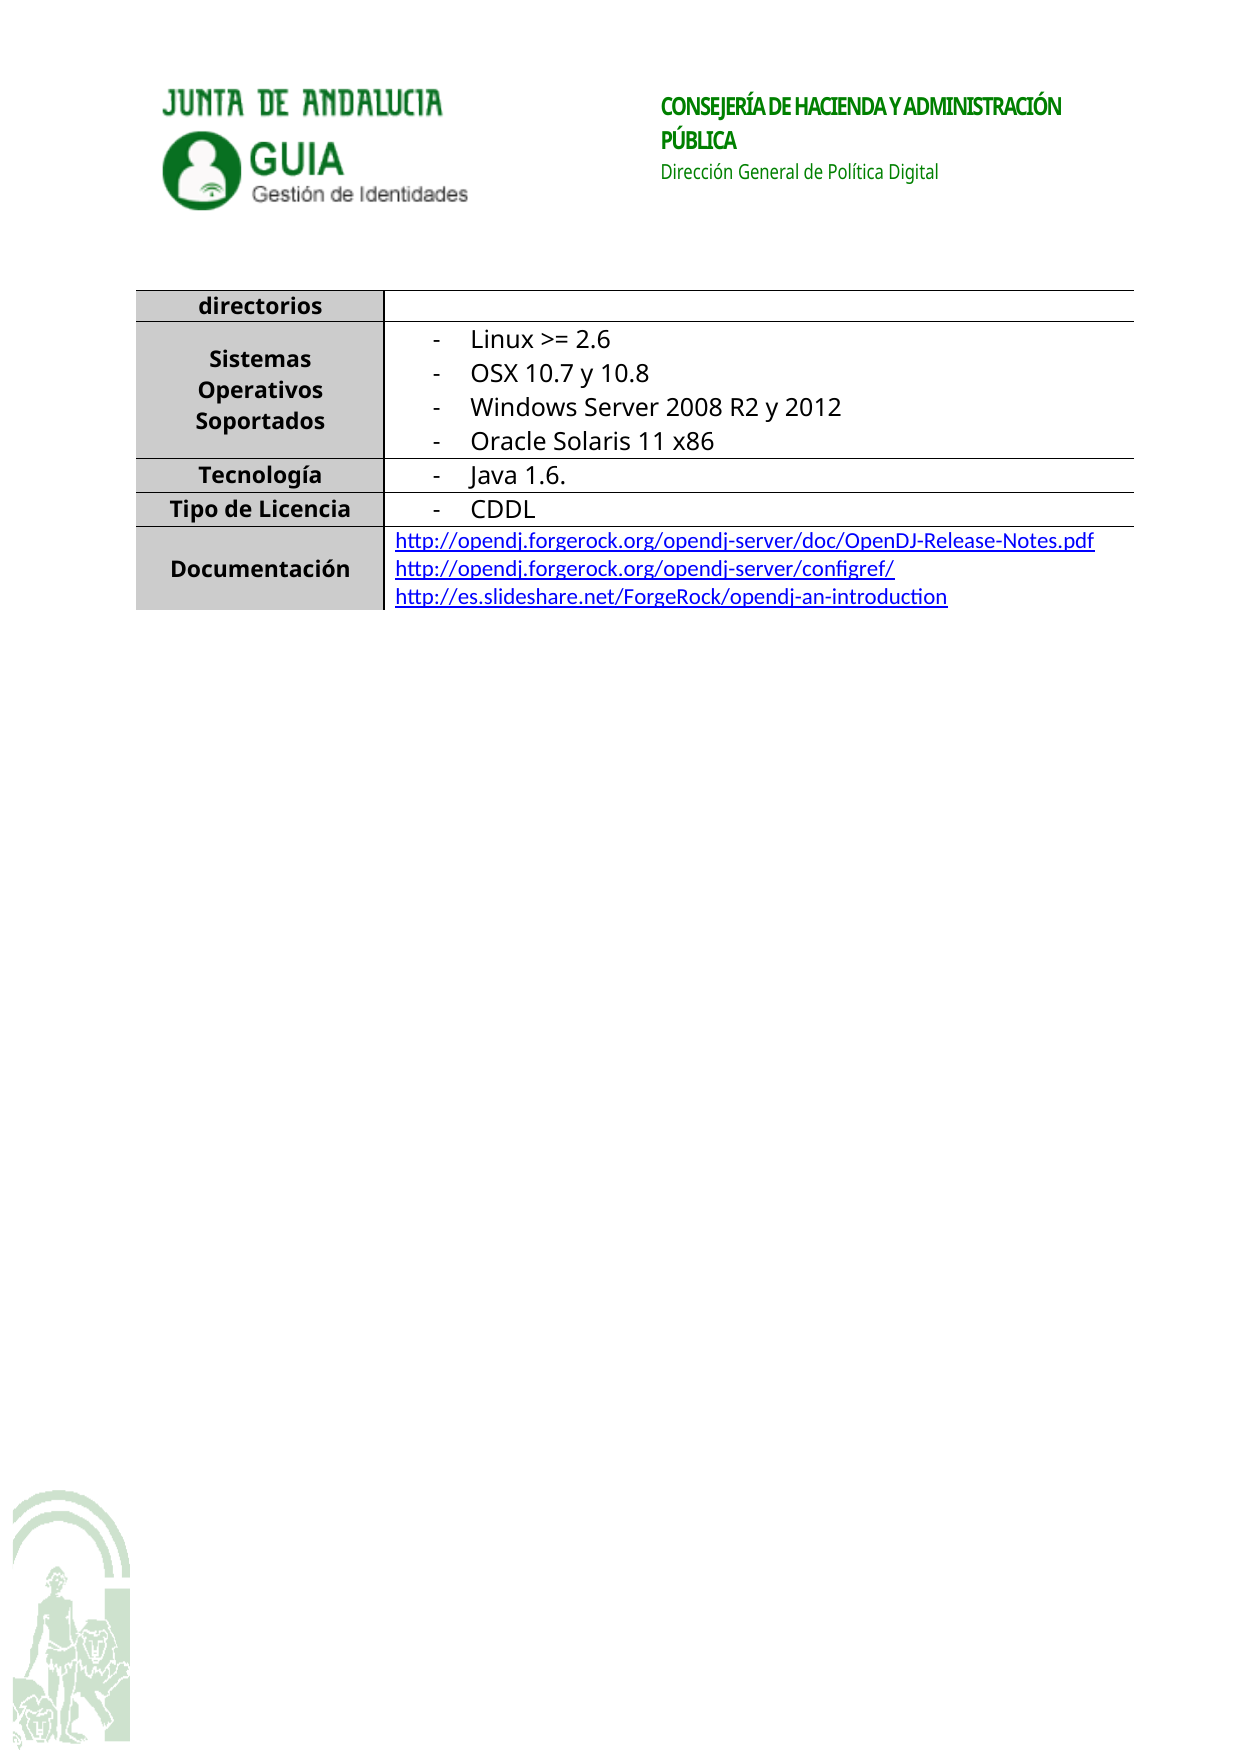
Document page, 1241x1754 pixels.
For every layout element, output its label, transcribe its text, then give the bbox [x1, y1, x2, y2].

picture [12, 1490, 131, 1750]
table_cell Tecnología [136, 459, 383, 492]
picture [147, 82, 498, 225]
table_cell http://opendj.forgerock.org/opendj-server/doc/OpenDJ-Release-Notes.pdf http://opendj.forgerock.org/opendj-server/configref/ http://es.slideshare.net/ForgeRock/opendj-an-introduction [385, 527, 1134, 610]
table_cell Documentación [136, 527, 383, 610]
table_cell Sistemas Operativos Soportados [136, 322, 383, 458]
table_cell CDDL [385, 493, 1134, 526]
table_cell Linux >= 2.6 OSX 10.7 y 10.8 Windows Server 2008 R2 y 2012 Oracle Solaris 11 x86 [385, 322, 1134, 458]
table_cell directorios [136, 291, 383, 321]
table_cell [385, 291, 1134, 321]
table_cell Java 1.6. [385, 459, 1134, 492]
table_cell Tipo de Licencia [136, 493, 383, 526]
